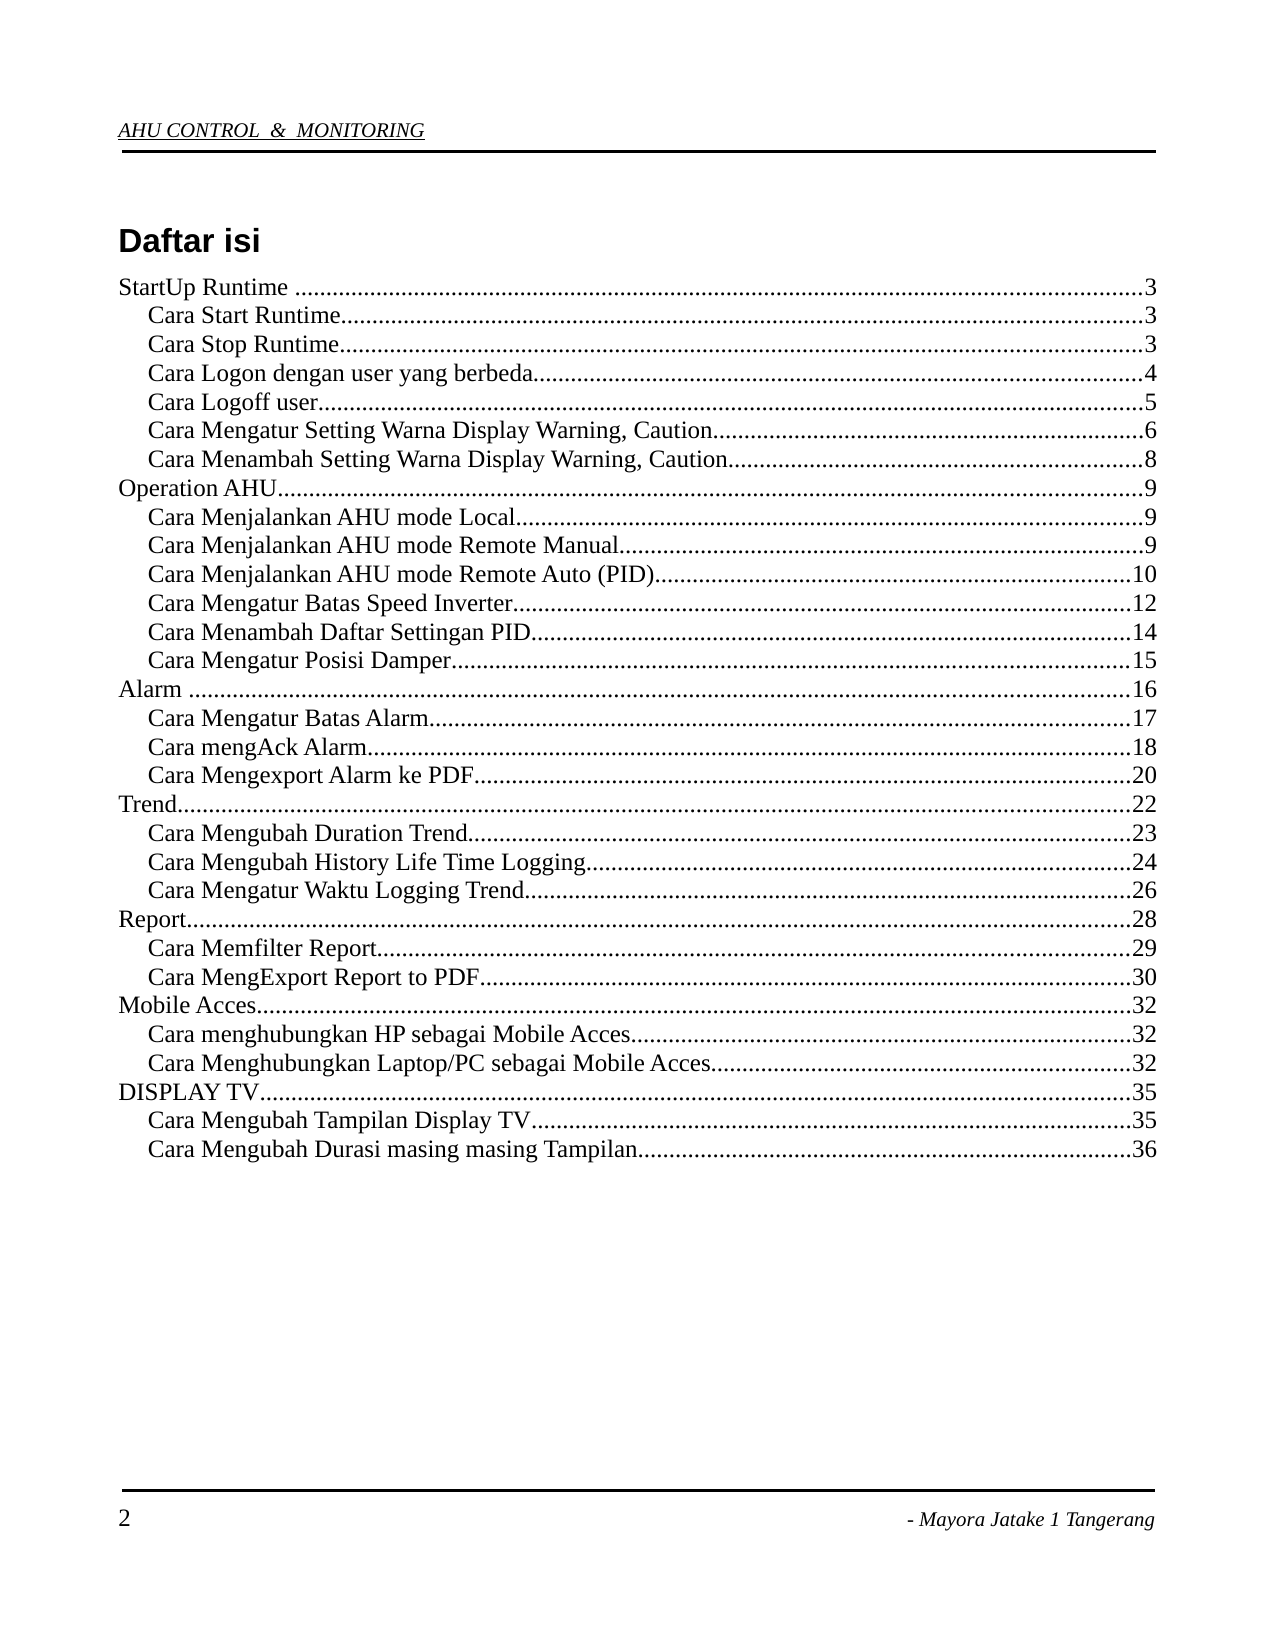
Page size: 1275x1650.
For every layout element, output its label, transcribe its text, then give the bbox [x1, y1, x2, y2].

text Mobile Acces 32 [118, 990, 1157, 1019]
text Cara Menambah Daftar Settingan PID 14 [148, 617, 1157, 645]
text DISPLAY TV 35 [118, 1077, 1157, 1105]
text Cara Menjalankan AHU mode Local 9 [148, 502, 1157, 530]
text Cara Logon dengan user yang berbeda 4 [148, 358, 1157, 387]
text Cara Mengatur Batas Alarm 17 [148, 703, 1157, 732]
text Cara Mengatur Posisi Damper 15 [148, 645, 1157, 674]
subtitle Daftar isi [118, 221, 1157, 259]
text Cara mengAck Alarm 18 [148, 732, 1157, 760]
text Cara Menjalankan AHU mode Remote Manual 9 [148, 530, 1157, 559]
text Report 28 [118, 904, 1157, 933]
text Cara menghubungkan HP sebagai Mobile Acces 32 [148, 1019, 1157, 1048]
text Operation AHU 9 [118, 473, 1157, 502]
text Cara Stop Runtime 3 [148, 329, 1157, 358]
text Cara Mengubah Duration Trend 23 [148, 818, 1157, 847]
text Alarm 16 [118, 674, 1157, 703]
text Cara Menambah Setting Warna Display Warning, Caution 8 [148, 444, 1157, 473]
text Cara Mengubah Durasi masing masing Tampilan 36 [148, 1134, 1157, 1163]
text Cara Mengatur Setting Warna Display Warning, Caution 6 [148, 415, 1157, 444]
text Cara Logoff user 5 [148, 387, 1157, 415]
text Trend 22 [118, 789, 1157, 818]
text Cara Mengatur Waktu Logging Trend 26 [148, 875, 1157, 904]
text Cara Mengubah History Life Time Logging 24 [148, 847, 1157, 875]
text Cara Start Runtime 3 [148, 300, 1157, 329]
text Cara Menghubungkan Laptop/PC sebagai Mobile Acces 32 [148, 1048, 1157, 1077]
text Cara MengExport Report to PDF 30 [148, 962, 1157, 990]
text Cara Mengexport Alarm ke PDF 20 [148, 760, 1157, 789]
text Cara Memfilter Report 29 [148, 933, 1157, 962]
text Cara Mengatur Batas Speed Inverter 12 [148, 588, 1157, 617]
text Cara Menjalankan AHU mode Remote Auto (PID) 10 [148, 559, 1157, 588]
text Cara Mengubah Tampilan Display TV 35 [148, 1105, 1157, 1134]
text StartUp Runtime 3 [118, 272, 1157, 300]
